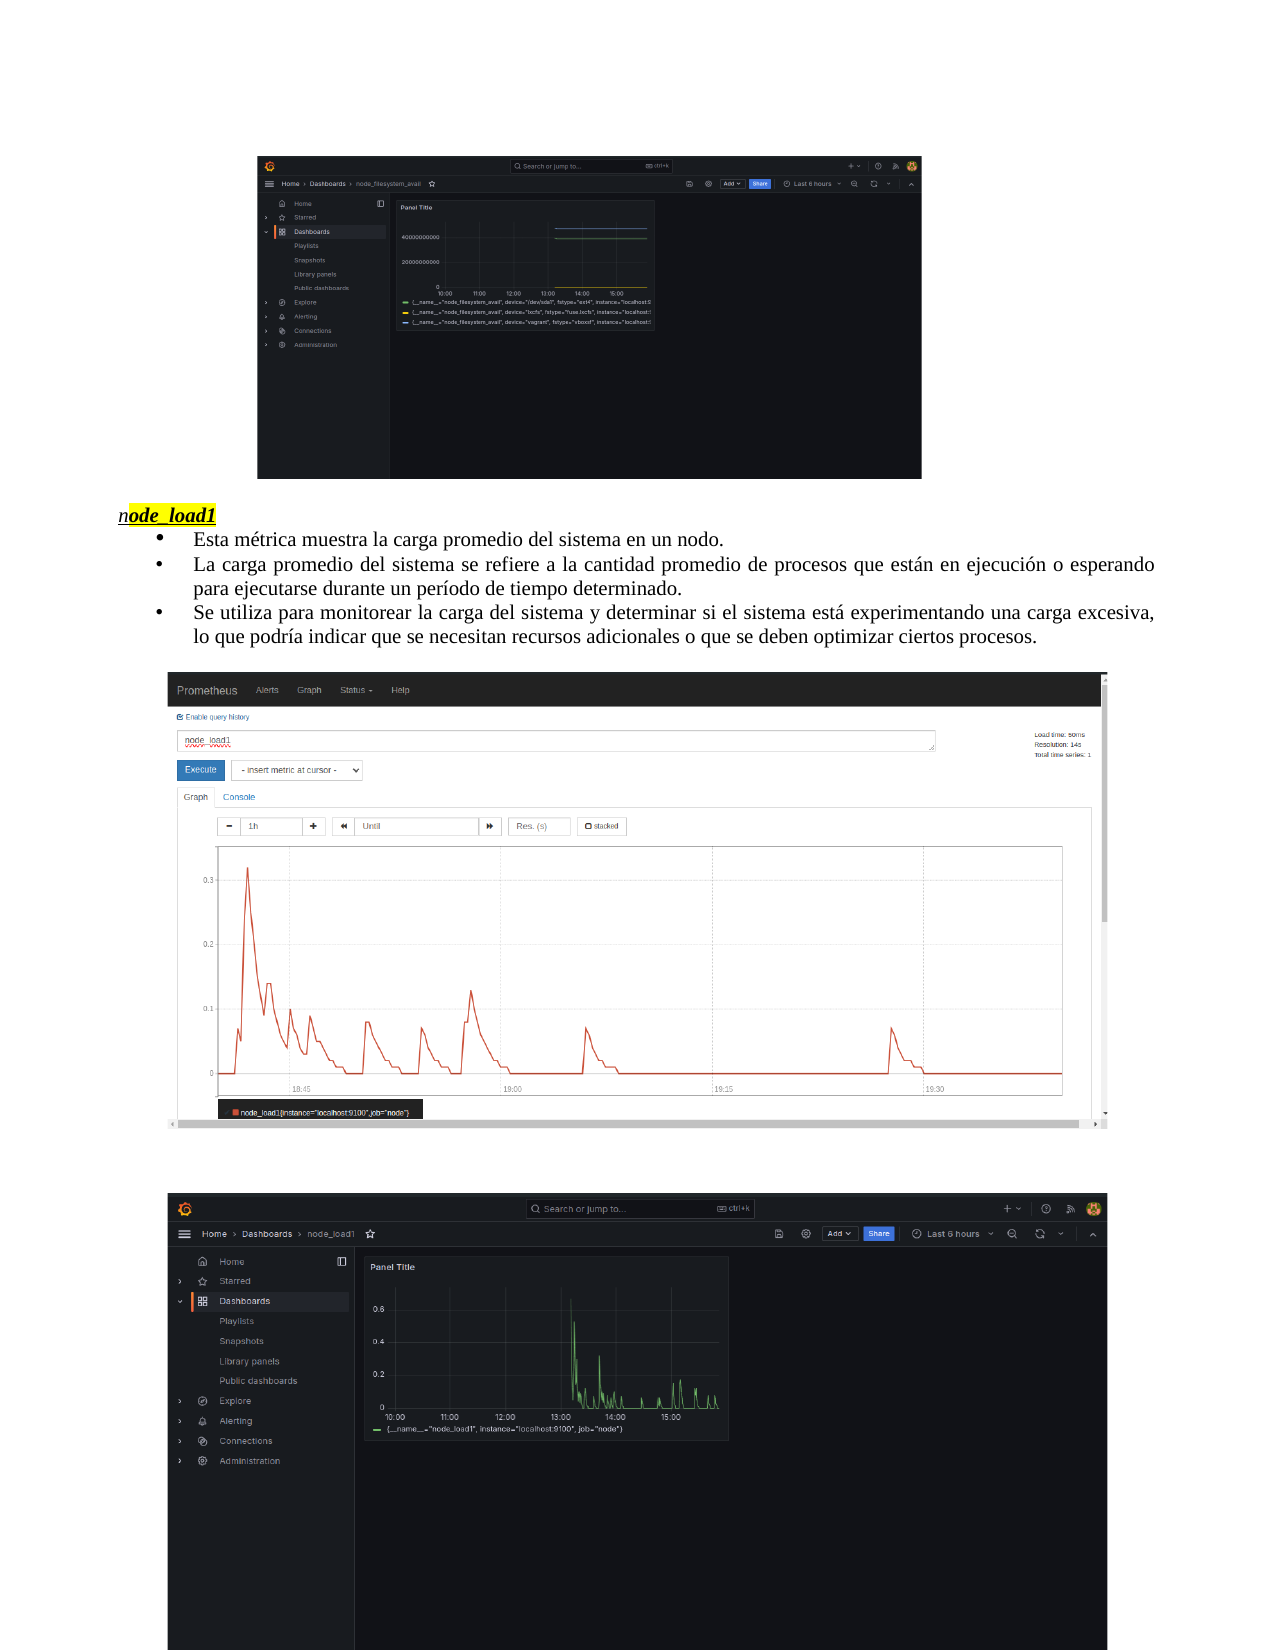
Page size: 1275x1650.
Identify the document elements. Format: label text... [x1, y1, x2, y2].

picture [257, 156, 922, 479]
list La carga promedio del sistema se refiere a la cantidad promedio de procesos que están en ejecución o esperando para ejecutarse durante un período de tiempo determinado. [156, 552, 1157, 600]
list Se utiliza para monitorear la carga del sistema y determinar si el sistema está experimentando una carga excesiva, lo que podría indicar que se necesitan recursos adicionales o que se deben optimizar ciertos procesos. [156, 600, 1157, 648]
picture [167, 672, 1108, 1129]
text node_load1 [118, 503, 1157, 527]
picture [167, 1193, 1108, 1650]
list Esta métrica muestra la carga promedio del sistema en un nodo. [156, 527, 1157, 552]
